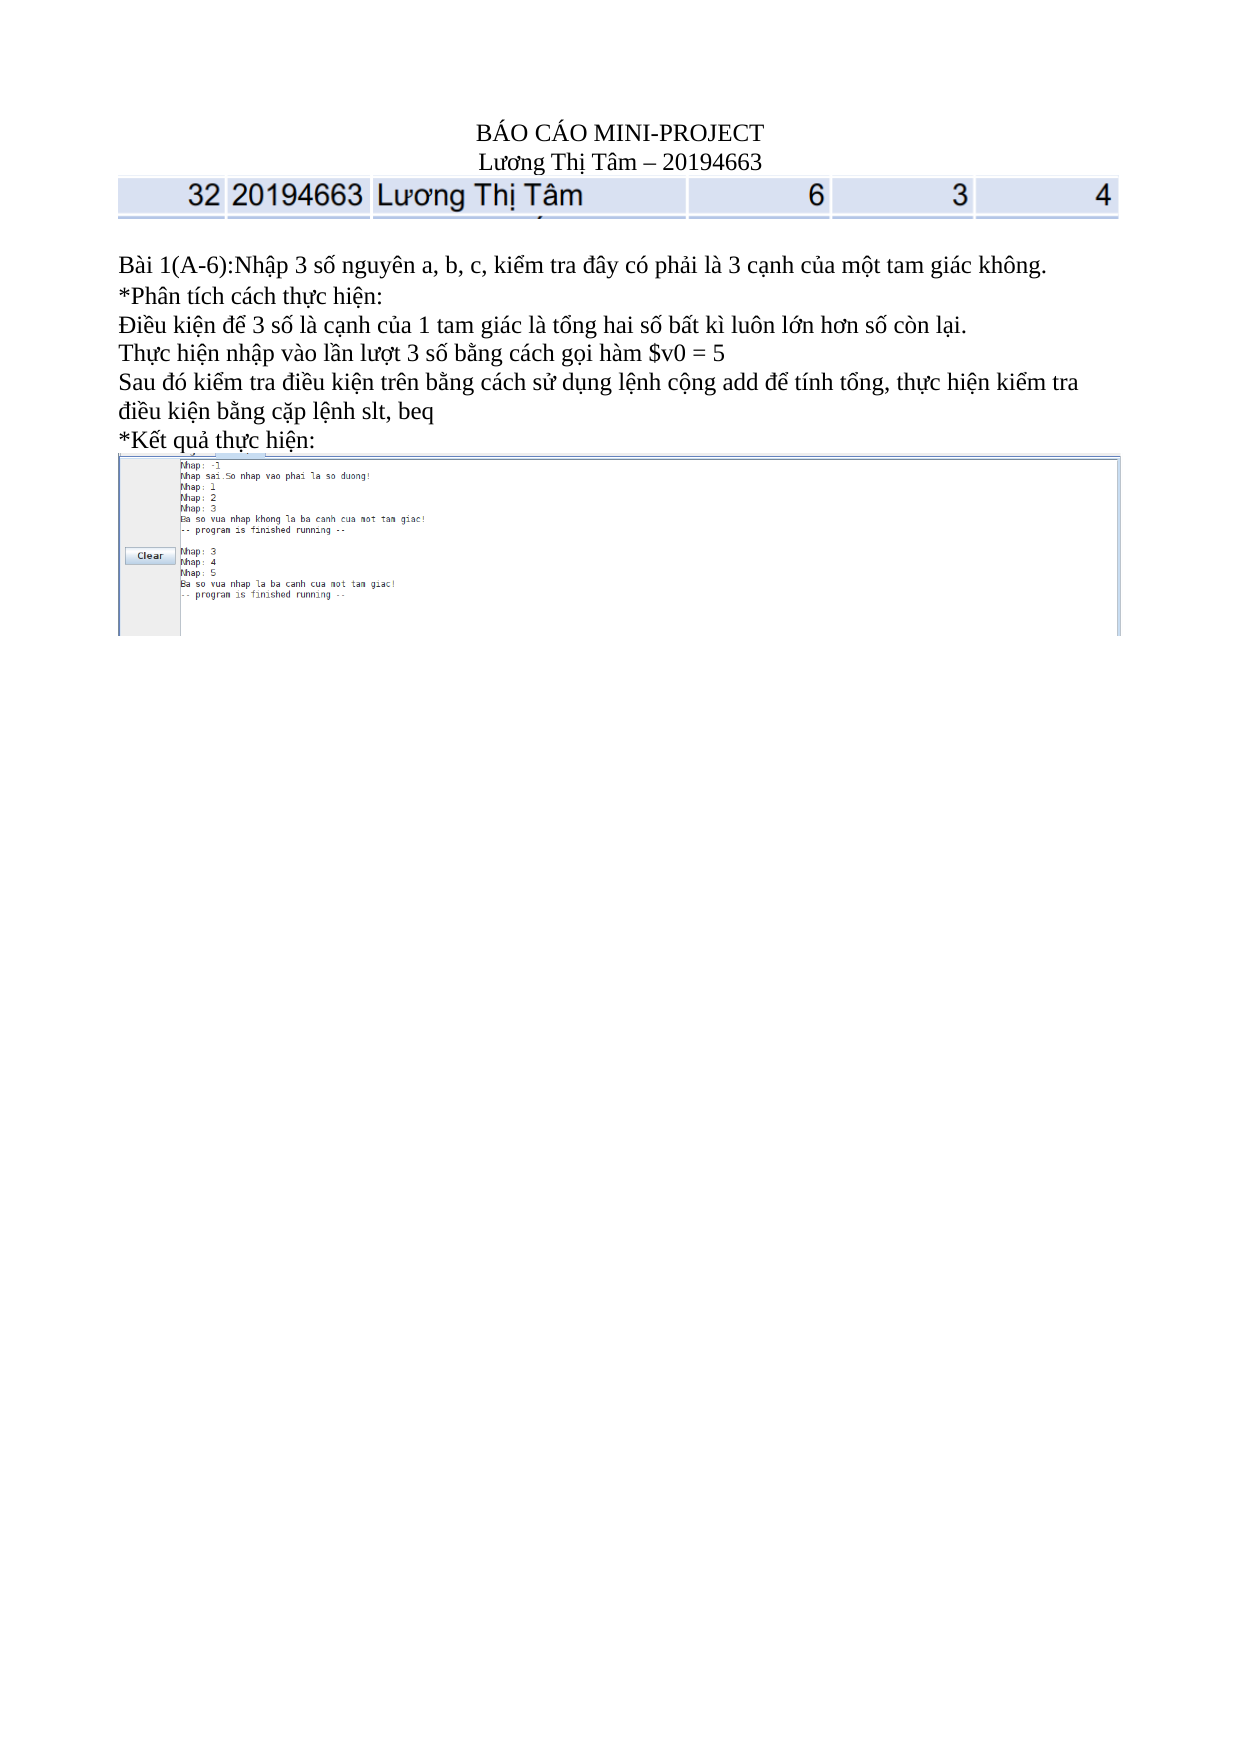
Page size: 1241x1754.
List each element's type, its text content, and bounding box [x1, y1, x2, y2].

text Sau đó kiểm tra điều kiện trên bằng cách sử dụng lệnh cộng add để tính tổng, thực hiện kiểm tra điều kiện bằng cặp lệnh slt, beq [118, 367, 1122, 425]
text BÁO CÁO MINI-PROJECT [118, 118, 1122, 147]
text *Phân tích cách thực hiện: [118, 281, 1122, 310]
text Bài 1(A-6):Nhập 3 số nguyên a, b, c, kiểm tra đây có phải là 3 cạnh của một tam giác không. [118, 247, 1122, 281]
text Lương Thị Tâm – 20194663 [118, 147, 1122, 175]
text Thực hiện nhập vào lần lượt 3 số bằng cách gọi hàm $v0 = 5 [118, 338, 1122, 367]
picture [118, 453, 1123, 636]
text *Kết quả thực hiện: [118, 425, 1122, 453]
picture [118, 175, 1123, 219]
text Điều kiện để 3 số là cạnh của 1 tam giác là tổng hai số bất kì luôn lớn hơn số còn lại. [118, 310, 1122, 338]
